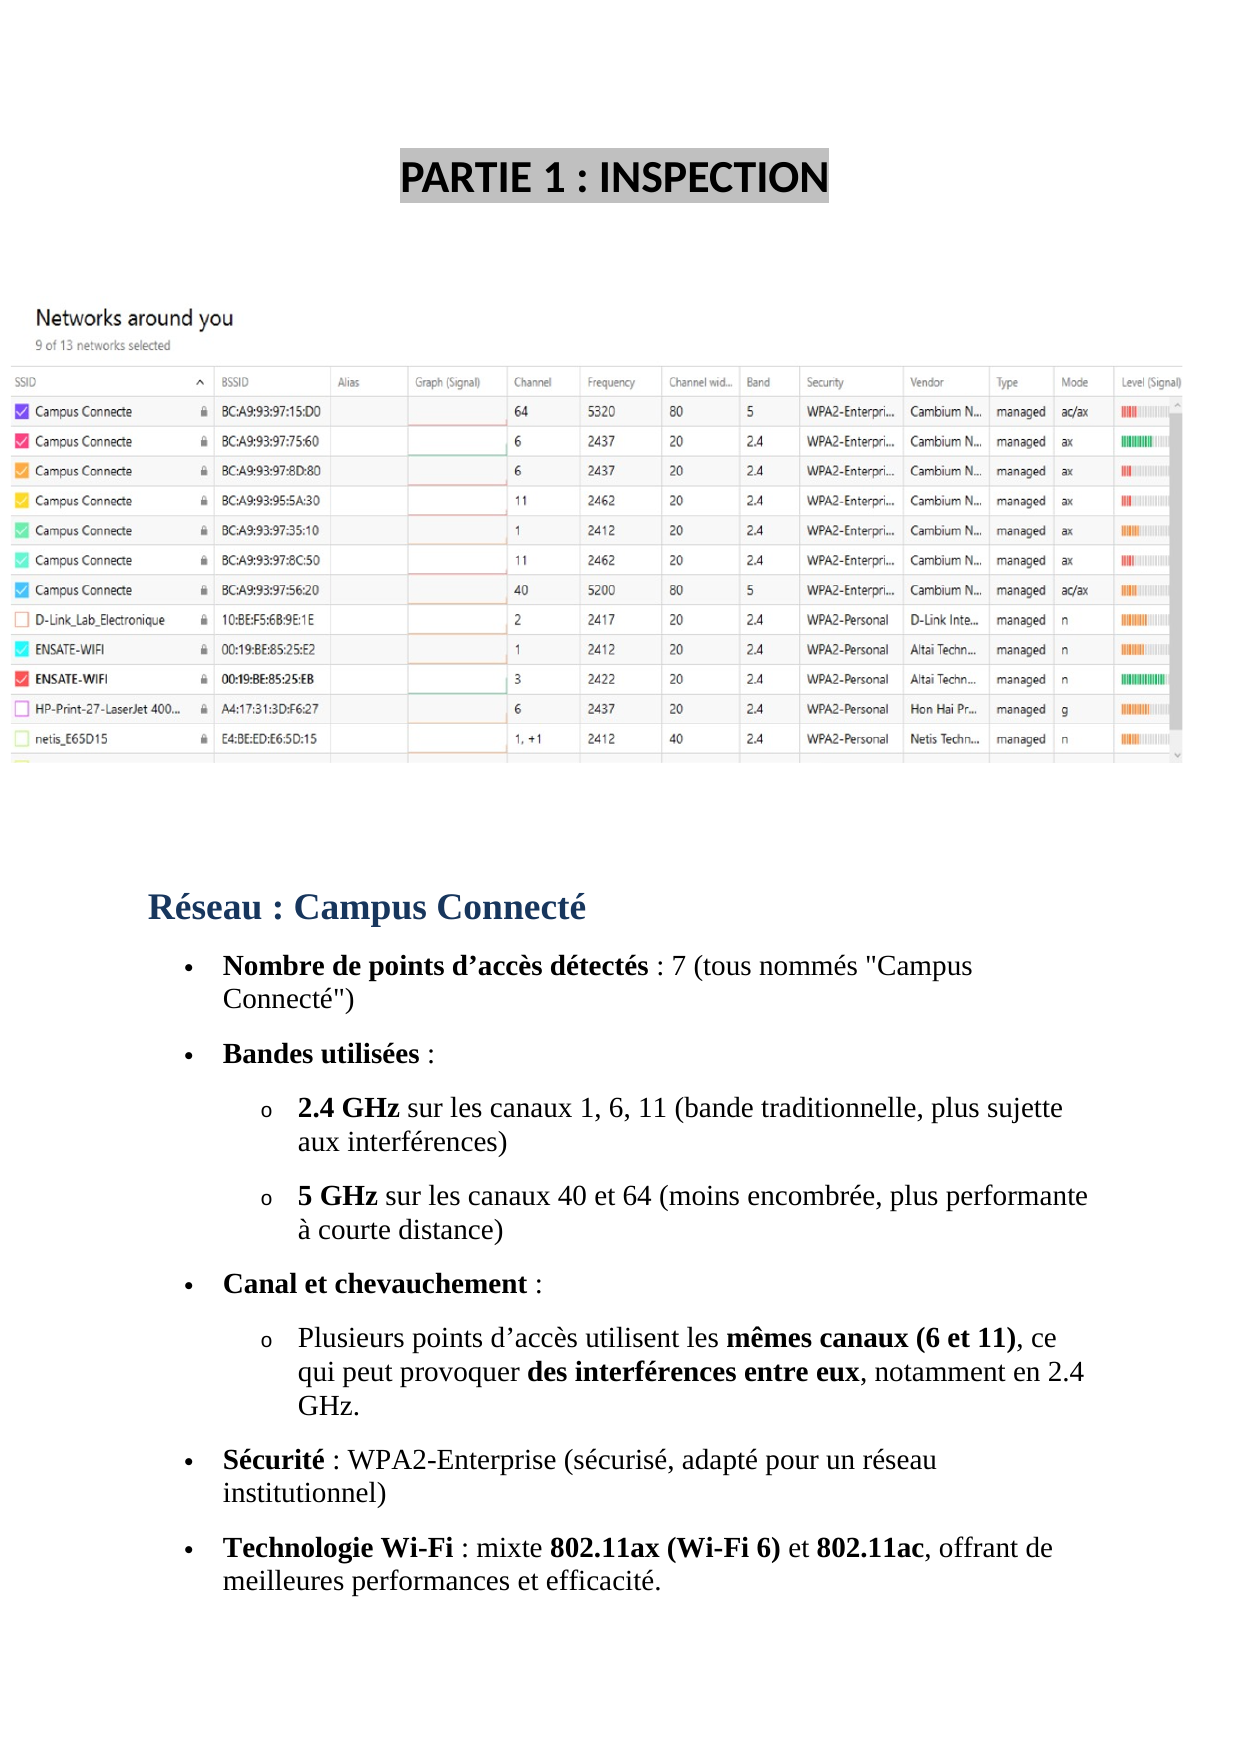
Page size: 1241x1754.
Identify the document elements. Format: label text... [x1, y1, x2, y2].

list Sécurité : WPA2-Enterprise (sécurisé, adapté pour un réseau institutionnel) [185, 1442, 1093, 1509]
list Canal et chevauchement : [185, 1266, 1093, 1300]
list Bandes utilisées : [185, 1036, 1093, 1069]
text Réseau : Campus Connecté [148, 884, 1093, 927]
list Nombre de points d’accès détectés : 7 (tous nommés "Campus Connecté") [185, 948, 1093, 1015]
text PARTIE 1 : INSPECTION [148, 148, 1093, 203]
list 5 GHz sur les canaux 40 et 64 (moins encombrée, plus performante à courte distance) [260, 1178, 1093, 1245]
list Technologie Wi-Fi : mixte 802.11ax (Wi-Fi 6) et 802.11ac, offrant de meilleures performances et efficacité. [185, 1530, 1093, 1597]
list 2.4 GHz sur les canaux 1, 6, 11 (bande traditionnelle, plus sujette aux interférences) [260, 1090, 1093, 1157]
list Plusieurs points d’accès utilisent les mêmes canaux (6 et 11), ce qui peut provoquer des interférences entre eux, notamment en 2.4 GHz. [260, 1321, 1093, 1421]
